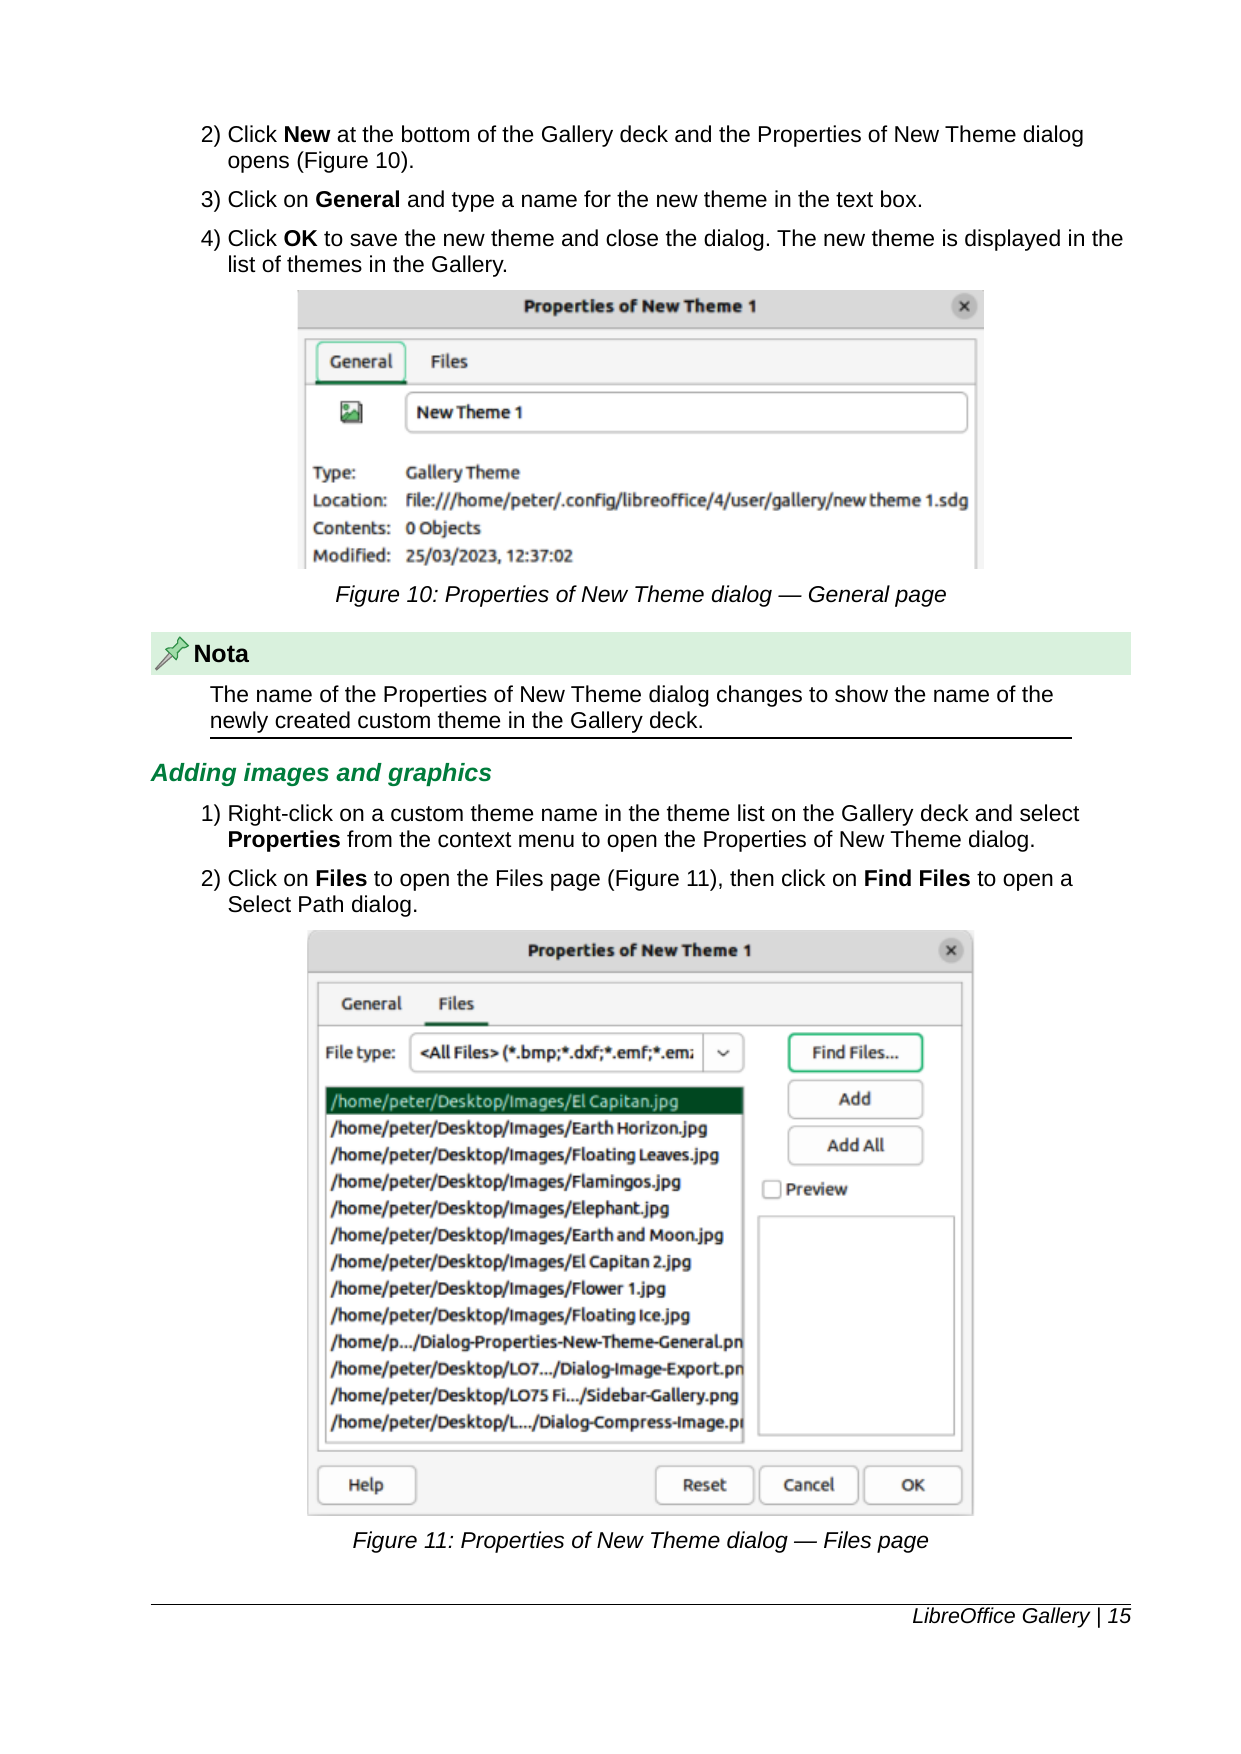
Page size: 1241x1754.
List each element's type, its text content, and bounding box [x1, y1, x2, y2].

subtitle Nota [151, 632, 1131, 675]
text Figure 11: Properties of New Theme dialog — Files page [307, 1527, 974, 1554]
subtitle Adding images and graphics [151, 758, 1131, 787]
picture [297, 290, 984, 569]
picture [307, 930, 975, 1516]
list Right-click on a custom theme name in the theme list on the Gallery deck and select Properties from the context menu to open the Properties of New Theme dialog. [227, 799, 1131, 852]
list Click on General and type a name for the new theme in the text box. [227, 186, 1131, 213]
list Click OK to save the new theme and close the dialog. The new theme is displayed in the list of themes in the Gallery. [227, 225, 1131, 278]
text The name of the Properties of New Theme dialog changes to show the name of the newly created custom theme in the Gallery deck. [209, 681, 1072, 739]
text Figure 10: Properties of New Theme dialog — General page [298, 581, 984, 607]
list Click on Files to open the Files page (Figure 11), then click on Find Files to open a Select Path dialog. [227, 865, 1131, 917]
list Click New at the bottom of the Gallery deck and the Properties of New Theme dialog opens (Figure 10). [227, 121, 1131, 174]
